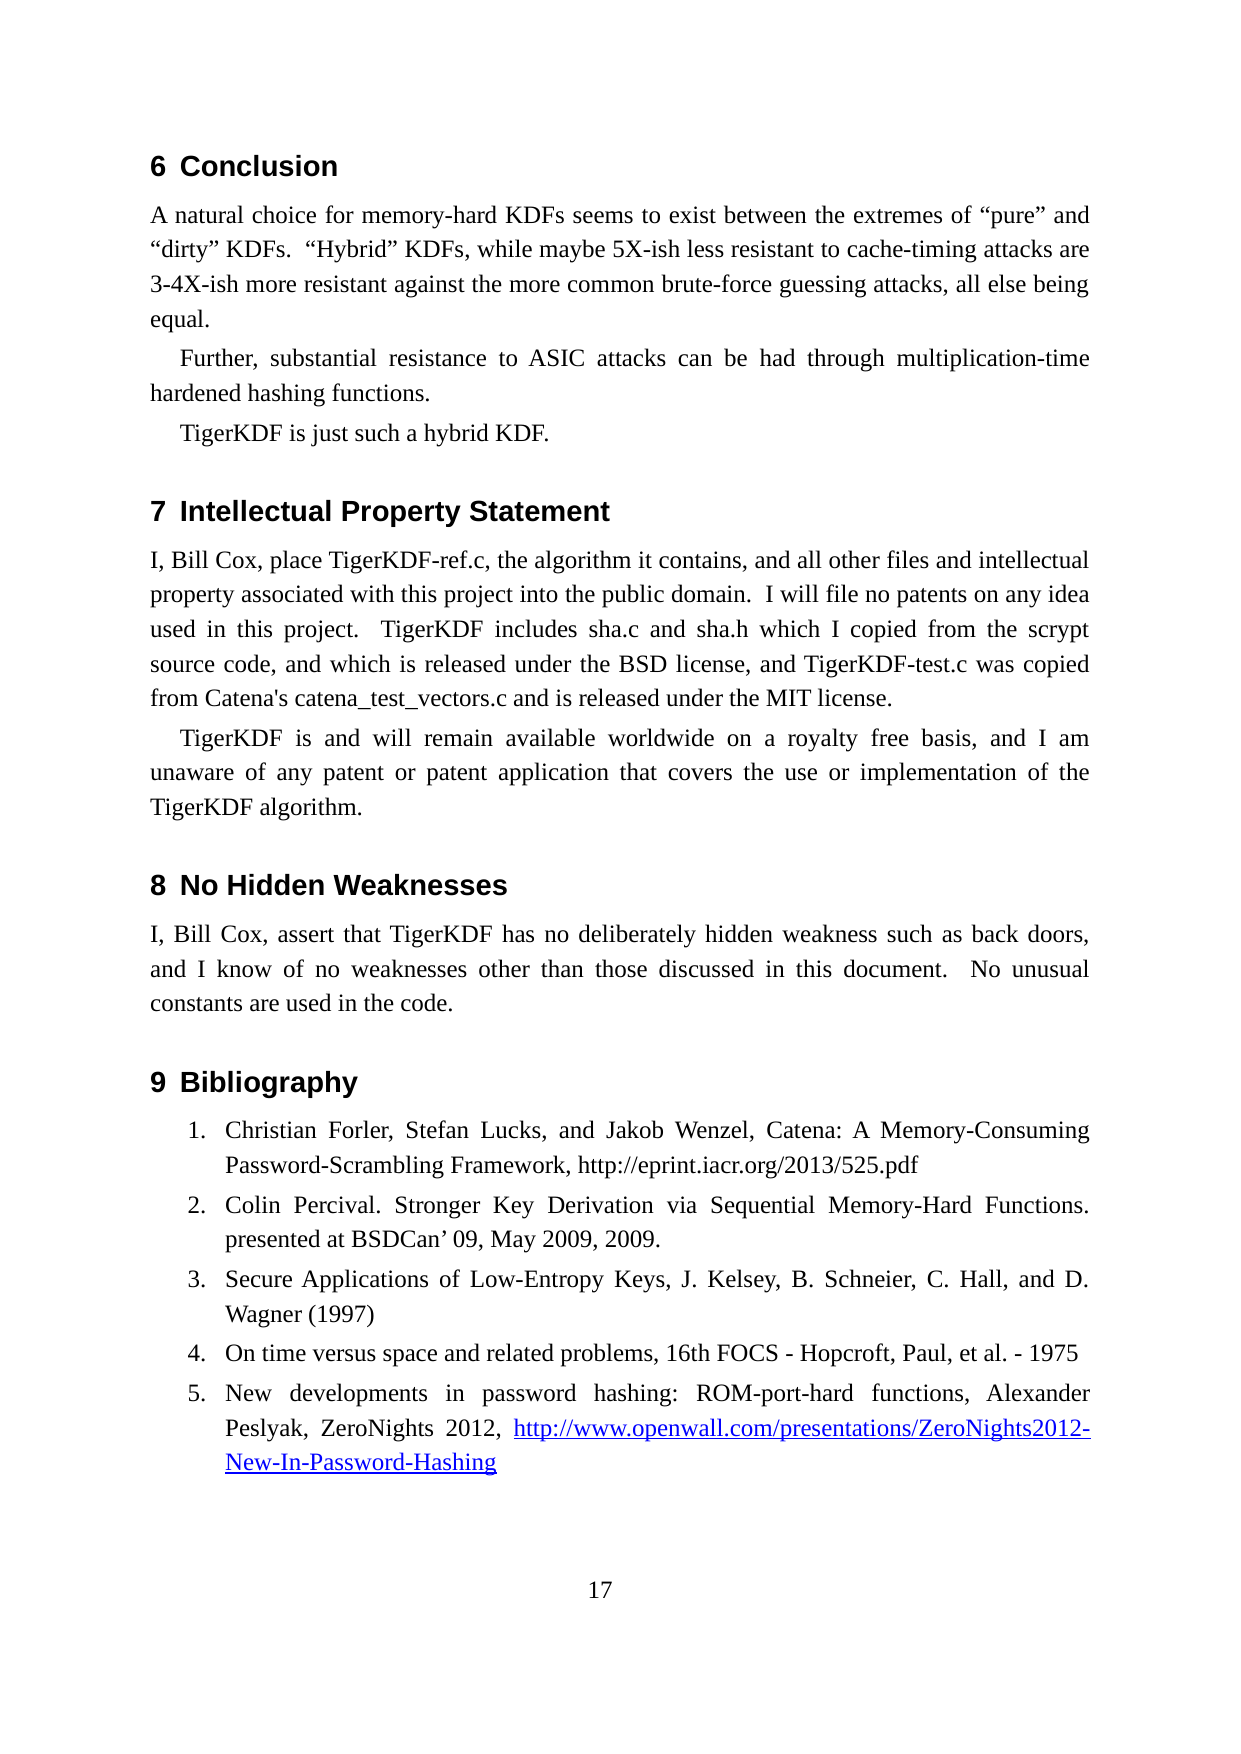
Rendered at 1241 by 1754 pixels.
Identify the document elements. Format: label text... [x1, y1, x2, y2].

text TigerKDF is just such a hybrid KDF. [150, 419, 1091, 446]
text Further, substantial resistance to ASIC attacks can be had through multiplication-time hardened hashing functions. [150, 344, 1091, 407]
list On time versus space and related problems, 16th FOCS - Hopcroft, Paul, et al. - 1975 [187, 1339, 1091, 1367]
text A natural choice for memory-hard KDFs seems to exist between the extremes of “pure” and “dirty” KDFs. “Hybrid” KDFs, while maybe 5X-ish less resistant to cache-timing attacks are 3-4X-ish more resistant against the more common brute-force guessing attacks, all else being equal. [150, 201, 1091, 332]
text I, Bill Cox, assert that TigerKDF has no deliberately hidden weakness such as back doors, and I know of no weaknesses other than those discussed in this document. No unusual constants are used in the code. [150, 920, 1091, 1017]
subtitle Conclusion [150, 150, 1091, 183]
subtitle Intellectual Property Statement [150, 495, 1091, 528]
list New developments in password hashing: ROM-port-hard functions, Alexander Peslyak, ZeroNights 2012, http://www.openwall.com/presentations/ZeroNights2012-New-In-Password-Hashing [187, 1379, 1091, 1476]
text TigerKDF is and will remain available worldwide on a royalty free basis, and I am unaware of any patent or patent application that covers the use or implementation of the TigerKDF algorithm. [150, 724, 1091, 821]
text I, Bill Cox, place TigerKDF-ref.c, the algorithm it contains, and all other files and intellectual property associated with this project into the public domain. I will file no patents on any idea used in this project. TigerKDF includes sha.c and sha.h which I copied from the scrypt source code, and which is released under the BSD license, and TigerKDF-test.c was copied from Catena's catena_test_vectors.c and is released under the MIT license. [150, 546, 1091, 712]
subtitle Bibliography [150, 1066, 1091, 1098]
list Secure Applications of Low-Entropy Keys, J. Kelsey, B. Schneier, C. Hall, and D. Wagner (1997) [187, 1265, 1091, 1327]
list Christian Forler, Stefan Lucks, and Jakob Wenzel, Catena: A Memory-Consuming Password-Scrambling Framework, http://eprint.iacr.org/2013/525.pdf [187, 1117, 1091, 1179]
subtitle No Hidden Weaknesses [150, 869, 1091, 902]
list Colin Percival. Stronger Key Derivation via Sequential Memory-Hard Functions. presented at BSDCan’ 09, May 2009, 2009. [187, 1191, 1091, 1253]
